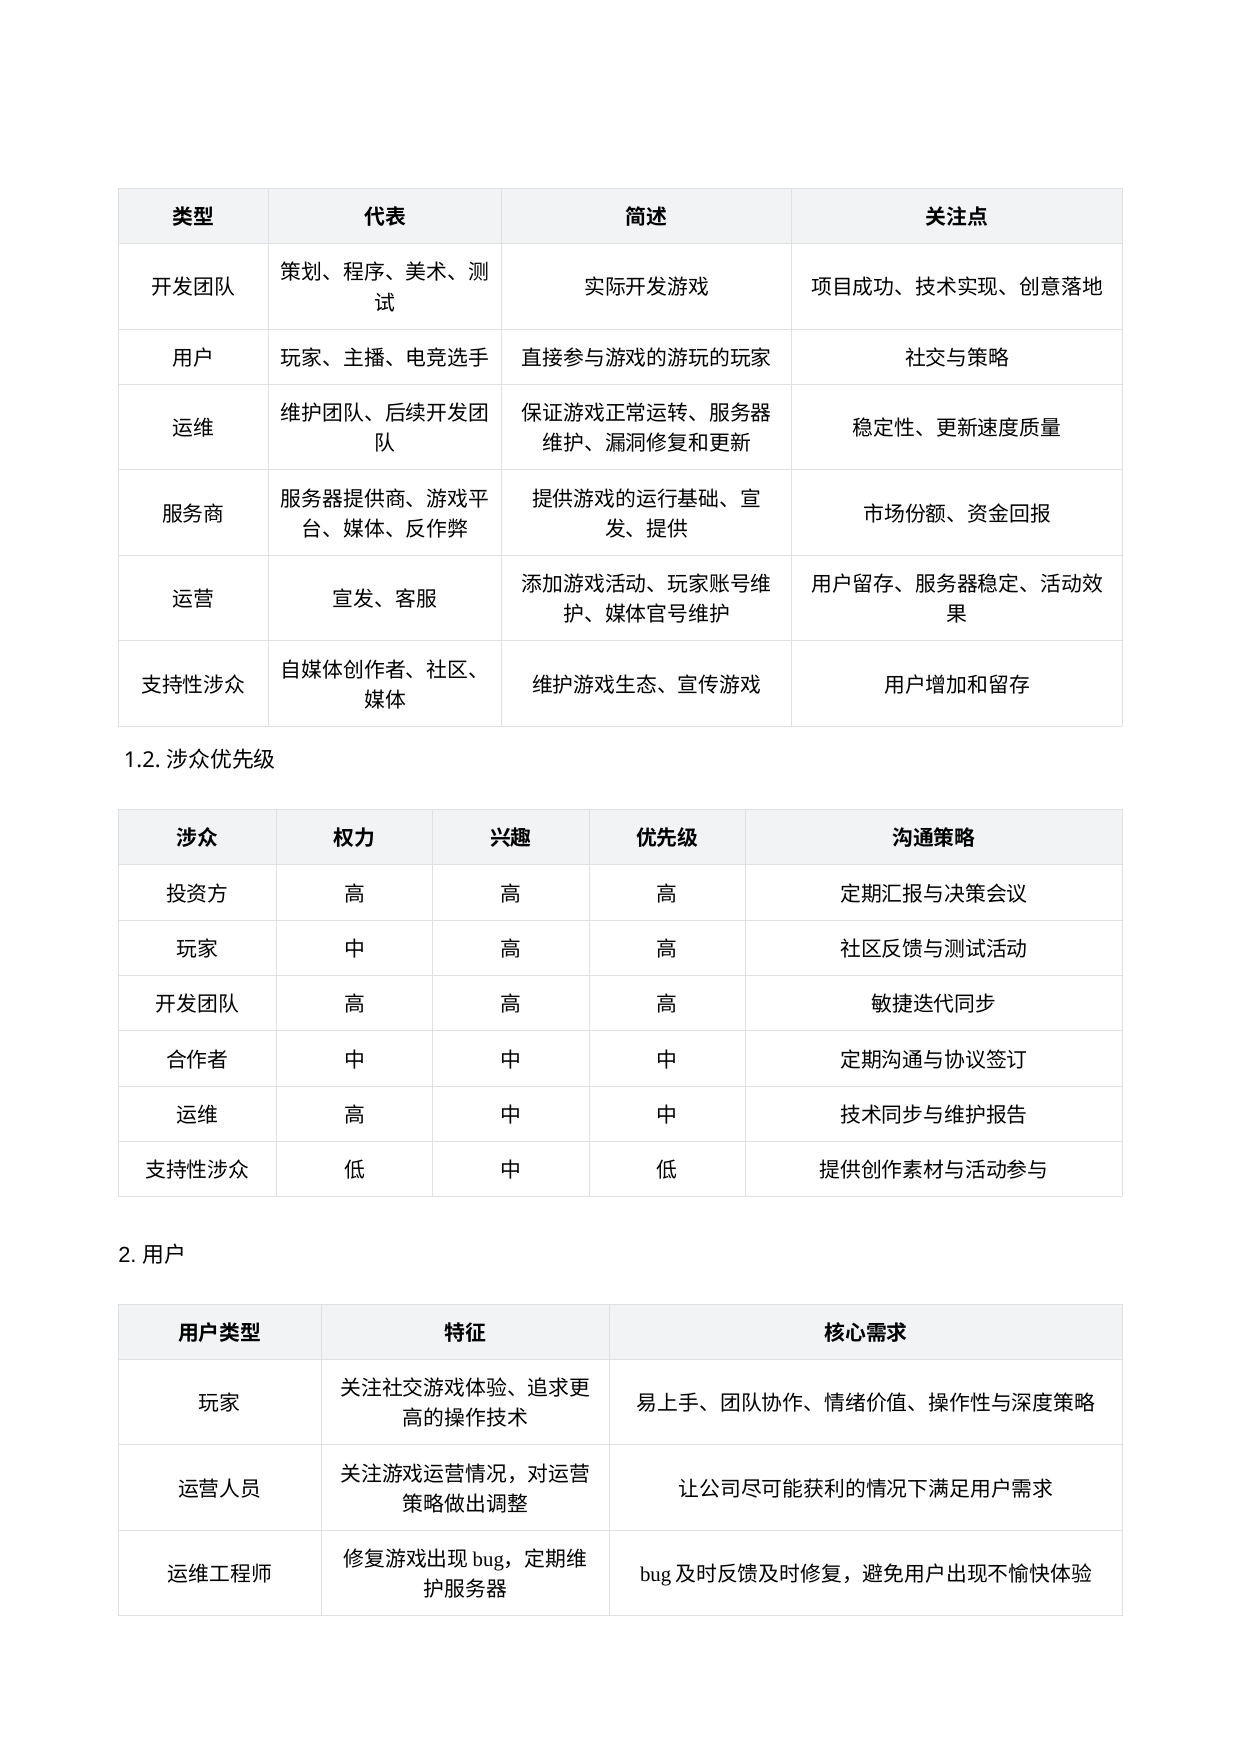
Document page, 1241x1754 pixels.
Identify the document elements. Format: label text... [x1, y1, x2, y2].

table_cell 项目成功、技术实现、创意落地 [792, 244, 1122, 328]
table_cell 中 [277, 1031, 432, 1086]
table_cell 高 [433, 865, 589, 920]
table_header 用户类型 [119, 1305, 321, 1359]
table_cell 高 [277, 1087, 432, 1141]
table_header 特征 [322, 1305, 609, 1359]
table_cell 用户增加和留存 [792, 641, 1122, 726]
table_cell 自媒体创作者、社区、媒体 [269, 641, 501, 726]
table_cell 中 [590, 1031, 745, 1086]
table_cell 社交与策略 [792, 330, 1122, 384]
table_cell 服务商 [119, 470, 268, 555]
table_cell 运维 [119, 1087, 276, 1141]
table_cell 用户留存、服务器稳定、活动效果 [792, 556, 1122, 640]
table_cell 低 [277, 1142, 432, 1196]
table_cell 玩家 [119, 1360, 321, 1444]
table_cell 高 [590, 976, 745, 1030]
table_cell 运营人员 [119, 1445, 321, 1530]
table_header 涉众 [119, 810, 276, 864]
table_header 核心需求 [610, 1305, 1122, 1359]
subtitle 涉众优先级 [118, 742, 1122, 774]
table_header 关注点 [792, 189, 1122, 243]
table_cell 开发团队 [119, 976, 276, 1030]
table_cell 玩家、主播、电竞选手 [269, 330, 501, 384]
table_cell 维护游戏生态、宣传游戏 [502, 641, 791, 726]
table_header 简述 [502, 189, 791, 243]
table_cell 服务器提供商、游戏平台、媒体、反作弊 [269, 470, 501, 555]
table_cell 玩家 [119, 921, 276, 975]
table_cell 保证游戏正常运转、服务器维护、漏洞修复和更新 [502, 385, 791, 469]
table_cell 修复游戏出现bug，定期维护服务器 [322, 1531, 609, 1615]
table_cell bug及时反馈及时修复，避免用户出现不愉快体验 [610, 1531, 1122, 1615]
table_cell 高 [433, 921, 589, 975]
table_cell 高 [433, 976, 589, 1030]
table_cell 中 [590, 1087, 745, 1141]
table_cell 中 [433, 1031, 589, 1086]
table_header 类型 [119, 189, 268, 243]
table_cell 高 [590, 921, 745, 975]
table_cell 定期沟通与协议签订 [746, 1031, 1122, 1086]
table_cell 宣发、客服 [269, 556, 501, 640]
subtitle 用户 [118, 1237, 1122, 1268]
table_cell 用户 [119, 330, 268, 384]
table_cell 支持性涉众 [119, 641, 268, 726]
table_cell 技术同步与维护报告 [746, 1087, 1122, 1141]
table_cell 关注社交游戏体验、追求更高的操作技术 [322, 1360, 609, 1444]
table_cell 直接参与游戏的游玩的玩家 [502, 330, 791, 384]
table_cell 关注游戏运营情况，对运营策略做出调整 [322, 1445, 609, 1530]
table_cell 中 [433, 1142, 589, 1196]
table_cell 开发团队 [119, 244, 268, 328]
table_cell 添加游戏活动、玩家账号维护、媒体官号维护 [502, 556, 791, 640]
table_cell 支持性涉众 [119, 1142, 276, 1196]
table_cell 敏捷迭代同步 [746, 976, 1122, 1030]
table_cell 中 [277, 921, 432, 975]
table_header 权力 [277, 810, 432, 864]
table_cell 高 [277, 976, 432, 1030]
table_cell 中 [433, 1087, 589, 1141]
table_header 兴趣 [433, 810, 589, 864]
table_cell 实际开发游戏 [502, 244, 791, 328]
table_cell 投资方 [119, 865, 276, 920]
table_header 代表 [269, 189, 501, 243]
table_cell 高 [277, 865, 432, 920]
table_cell 运维 [119, 385, 268, 469]
table_cell 提供创作素材与活动参与 [746, 1142, 1122, 1196]
table_cell 提供游戏的运行基础、宣发、提供 [502, 470, 791, 555]
table_cell 运维工程师 [119, 1531, 321, 1615]
table_cell 社区反馈与测试活动 [746, 921, 1122, 975]
table_cell 策划、程序、美术、测试 [269, 244, 501, 328]
table_cell 高 [590, 865, 745, 920]
table_header 沟通策略 [746, 810, 1122, 864]
table_cell 运营 [119, 556, 268, 640]
table_header 优先级 [590, 810, 745, 864]
table_cell 稳定性、更新速度质量 [792, 385, 1122, 469]
table_cell 低 [590, 1142, 745, 1196]
table_cell 定期汇报与决策会议 [746, 865, 1122, 920]
table_cell 市场份额、资金回报 [792, 470, 1122, 555]
table_cell 维护团队、后续开发团队 [269, 385, 501, 469]
table_cell 合作者 [119, 1031, 276, 1086]
table_cell 让公司尽可能获利的情况下满足用户需求 [610, 1445, 1122, 1530]
table_cell 易上手、团队协作、情绪价值、操作性与深度策略 [610, 1360, 1122, 1444]
